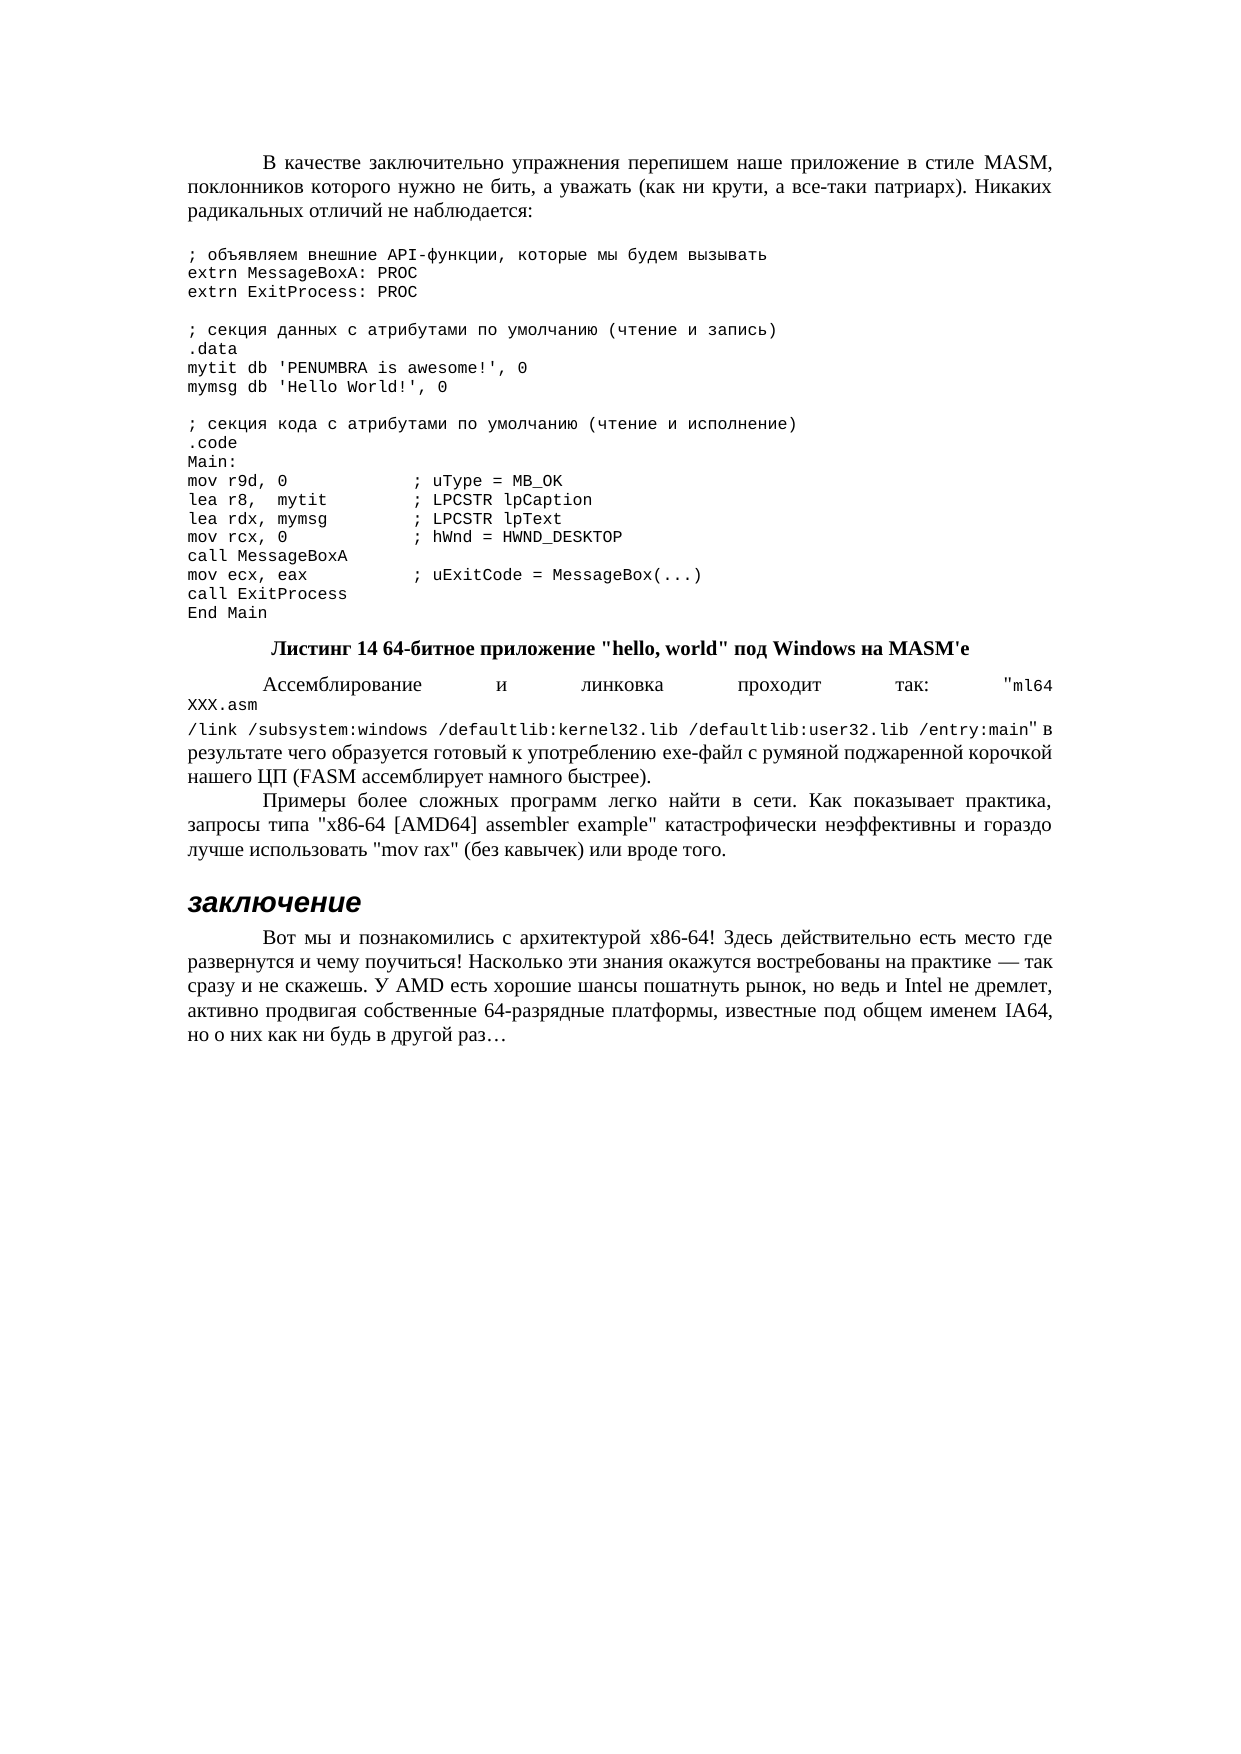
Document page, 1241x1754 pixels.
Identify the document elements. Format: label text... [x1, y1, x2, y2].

text В качестве заключительно упражнения перепишем наше приложение в стиле MASM, поклонников которого нужно не бить, а уважать (как ни крути, а все-таки патриарх). Никаких радикальных отличий не наблюдается: [187, 150, 1053, 222]
text .code [187, 435, 1053, 454]
text mymsg db 'Hello World!', 0 [187, 378, 1053, 397]
text .data [187, 341, 1053, 359]
text Ассемблирование и линковка проходит так: "ml64 XXX.asm /link /subsystem:windows /defaultlib:kernel32.lib /defaultlib:user32.lib /entry:main" в результате чего образуется готовый к употреблению exe-файл с румяной поджаренной корочкой нашего ЦП (FASM ассемблирует намного быстрее). [187, 672, 1053, 788]
text extrn ExitProcess: PROC [187, 284, 1053, 303]
text ; объявляем внешние API-функции, которые мы будем вызывать [187, 246, 1053, 265]
text Вот мы и познакомились с архитектурой x86-64! Здесь действительно есть место где развернутся и чему поучиться! Насколько эти знания окажутся востребованы на практике — так сразу и не скажешь. У AMD есть хорошие шансы пошатнуть рынок, но ведь и Intel не дремлет, активно продвигая собственные 64-разрядные платформы, известные под общем именем IA64, но о них как ни будь в другой раз… [187, 925, 1053, 1046]
text Main: [187, 454, 1053, 472]
text mytit db 'PENUMBRA is awesome!', 0 [187, 359, 1053, 378]
text ; секция кода с атрибутами по умолчанию (чтение и исполнение) [187, 416, 1053, 435]
text mov ecx, eax ; uExitCode = MessageBox(...) [187, 567, 1053, 586]
text mov r9d, 0 ; uType = MB_OK [187, 472, 1053, 491]
subtitle заключение [187, 886, 1053, 919]
text extrn MessageBoxA: PROC [187, 265, 1053, 284]
text Листинг 14 64-битное приложение "hello, world" под Windows на MASM'е [187, 636, 1053, 660]
text mov rcx, 0 ; hWnd = HWND_DESKTOP [187, 529, 1053, 548]
text lea rdx, mymsg ; LPCSTR lpText [187, 510, 1053, 529]
text lea r8, mytit ; LPCSTR lpCaption [187, 491, 1053, 510]
text End Main [187, 604, 1053, 623]
text Примеры более сложных программ легко найти в сети. Как показывает практика, запросы типа "x86-64 [AMD64] assembler example" катастрофически неэффективны и гораздо лучше использовать "mov rax" (без кавычек) или вроде того. [187, 788, 1053, 861]
text call ExitProcess [187, 586, 1053, 604]
text ; секция данных с атрибутами по умолчанию (чтение и запись) [187, 322, 1053, 341]
text call MessageBoxA [187, 548, 1053, 567]
